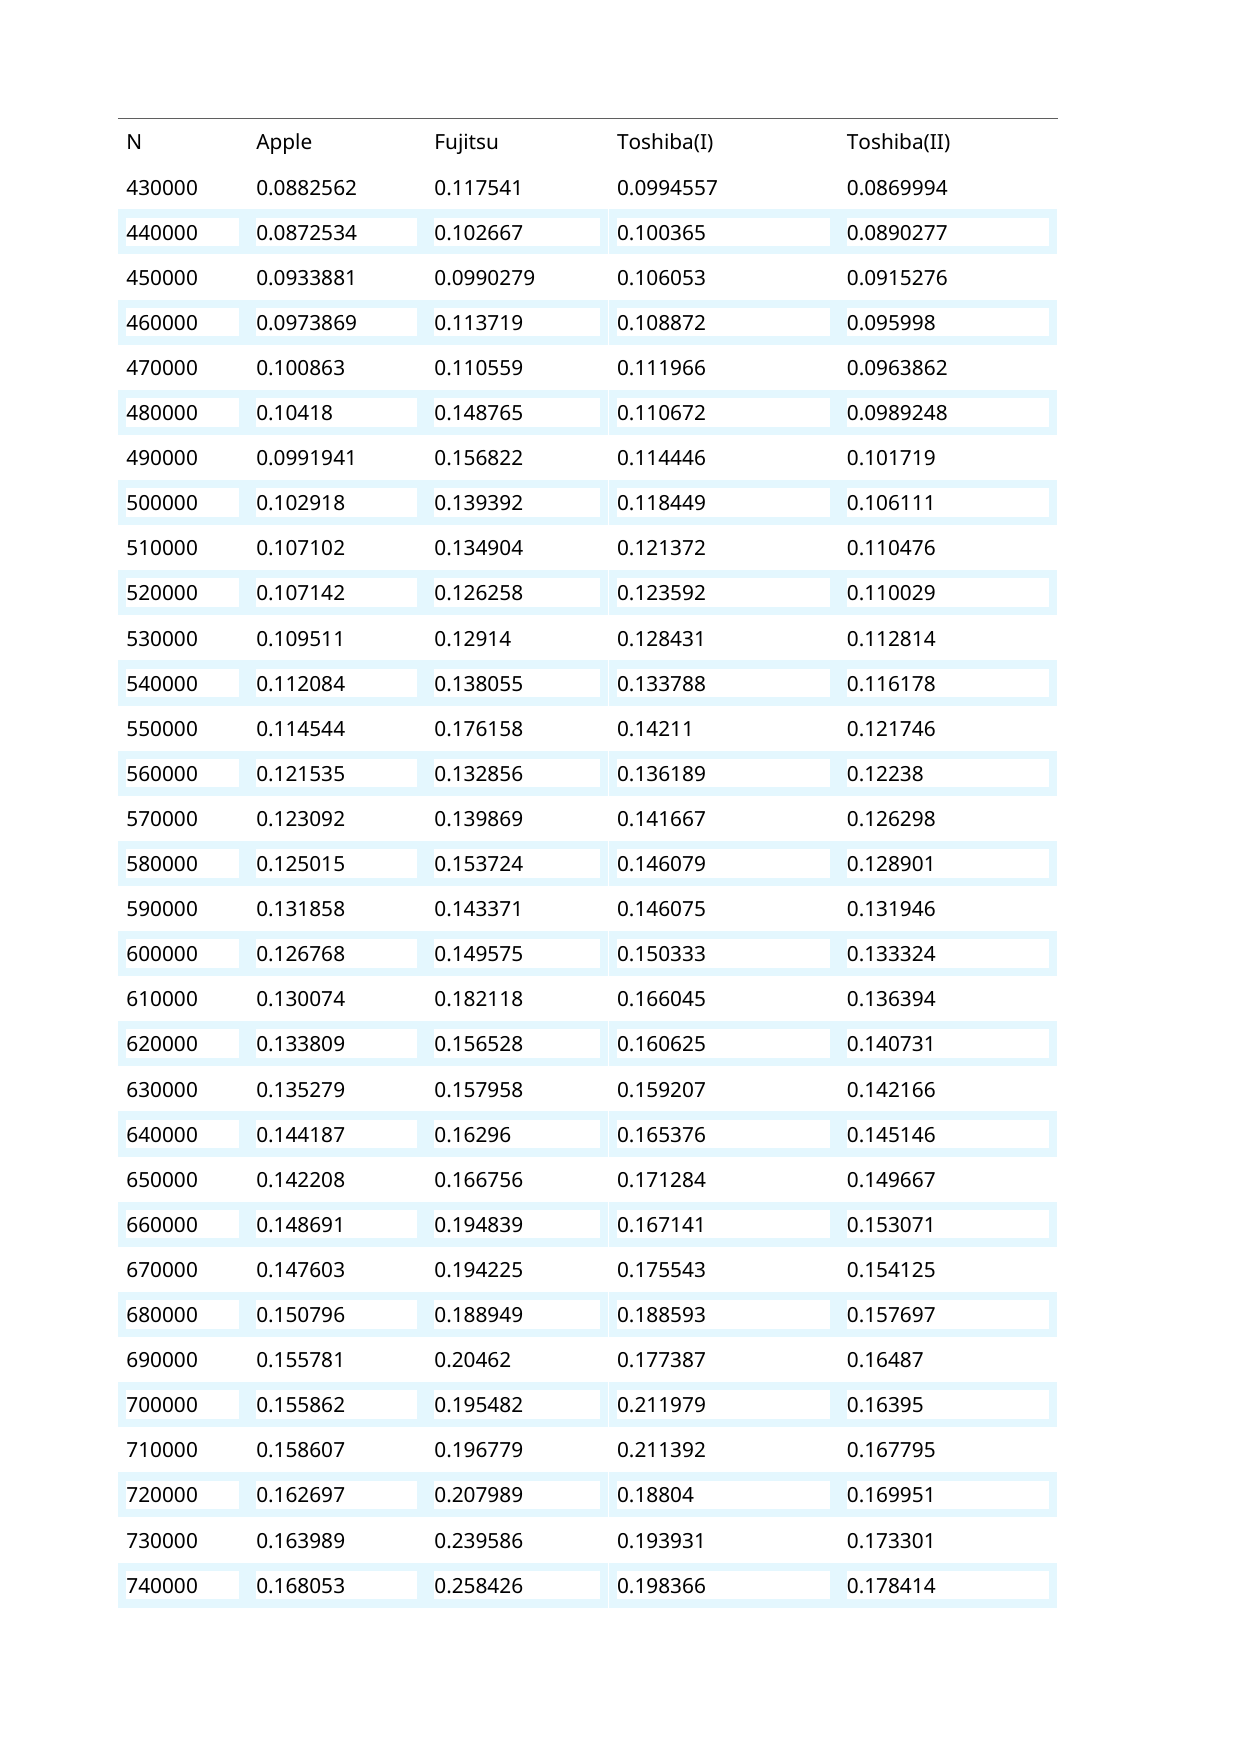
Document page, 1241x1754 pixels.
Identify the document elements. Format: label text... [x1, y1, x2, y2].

table_cell 0.14211 [609, 706, 838, 751]
table_cell 0.145146 [838, 1111, 1057, 1157]
table_cell 0.138055 [426, 660, 608, 706]
table_cell 0.149575 [426, 931, 608, 976]
table_cell 700000 [118, 1382, 248, 1427]
table_cell 0.134904 [426, 525, 608, 570]
table_cell 0.0973869 [248, 300, 426, 345]
table_cell 0.171284 [609, 1157, 838, 1202]
table_cell 0.121535 [248, 751, 426, 796]
table_cell 0.211392 [609, 1427, 838, 1472]
table_cell 620000 [118, 1021, 248, 1066]
table_cell 0.16296 [426, 1111, 608, 1157]
table_cell 450000 [118, 255, 248, 299]
table_cell 0.211979 [609, 1382, 838, 1427]
table_cell 0.131858 [248, 886, 426, 931]
table_cell 0.16487 [838, 1337, 1057, 1382]
table_cell 0.128431 [609, 615, 838, 660]
table_cell 0.114446 [609, 435, 838, 480]
table_cell 0.156528 [426, 1021, 608, 1066]
table_cell 0.177387 [609, 1337, 838, 1382]
table_cell 0.149667 [838, 1157, 1057, 1202]
table_cell 0.121746 [838, 706, 1057, 751]
table_cell 0.123592 [609, 570, 838, 615]
table_cell 0.117541 [426, 164, 608, 209]
table_cell 0.182118 [426, 976, 608, 1021]
table_header Fujitsu [426, 119, 608, 164]
table_cell 0.114544 [248, 706, 426, 751]
table_cell 0.136189 [609, 751, 838, 796]
table_cell 530000 [118, 615, 248, 660]
table_cell 0.130074 [248, 976, 426, 1021]
table_cell 0.207989 [426, 1472, 608, 1517]
table_cell 0.112084 [248, 660, 426, 706]
table_cell 0.150333 [609, 931, 838, 976]
table_cell 490000 [118, 435, 248, 480]
table_cell 0.100365 [609, 209, 838, 254]
table_cell 0.144187 [248, 1111, 426, 1157]
table_cell 0.147603 [248, 1247, 426, 1292]
table_header Toshiba(I) [609, 119, 838, 164]
table_cell 0.110476 [838, 525, 1057, 570]
table_cell 0.0933881 [248, 255, 426, 299]
table_cell 0.0872534 [248, 209, 426, 254]
table_cell 0.139869 [426, 796, 608, 841]
table_cell 0.128901 [838, 841, 1057, 886]
table_header Apple [248, 119, 426, 164]
table_cell 560000 [118, 751, 248, 796]
table_cell 730000 [118, 1518, 248, 1562]
table_cell 0.155781 [248, 1337, 426, 1382]
table_cell 0.194225 [426, 1247, 608, 1292]
table_cell 0.18804 [609, 1472, 838, 1517]
table_cell 0.113719 [426, 300, 608, 345]
table_cell 0.116178 [838, 660, 1057, 706]
table_cell 0.110029 [838, 570, 1057, 615]
table_cell 0.0915276 [838, 255, 1057, 299]
table_cell 0.142166 [838, 1066, 1057, 1111]
table_cell 0.126298 [838, 796, 1057, 841]
table_cell 500000 [118, 480, 248, 525]
table_cell 0.157697 [838, 1292, 1057, 1337]
table_cell 0.167141 [609, 1202, 838, 1247]
table_cell 0.121372 [609, 525, 838, 570]
table_cell 0.101719 [838, 435, 1057, 480]
table_cell 0.133809 [248, 1021, 426, 1066]
table_cell 0.188949 [426, 1292, 608, 1337]
table_cell 0.0989248 [838, 390, 1057, 435]
table_cell 650000 [118, 1157, 248, 1202]
table_cell 0.194839 [426, 1202, 608, 1247]
table_cell 680000 [118, 1292, 248, 1337]
table_cell 0.167795 [838, 1427, 1057, 1472]
table_cell 710000 [118, 1427, 248, 1472]
table_cell 0.162697 [248, 1472, 426, 1517]
table_cell 0.0869994 [838, 164, 1057, 209]
table_cell 0.102918 [248, 480, 426, 525]
table_cell 0.142208 [248, 1157, 426, 1202]
table_cell 0.16395 [838, 1382, 1057, 1427]
table_cell 0.10418 [248, 390, 426, 435]
table_cell 0.155862 [248, 1382, 426, 1427]
table_cell 630000 [118, 1066, 248, 1111]
table_cell 0.133324 [838, 931, 1057, 976]
table_cell 0.110559 [426, 345, 608, 390]
table_cell 0.169951 [838, 1472, 1057, 1517]
table_cell 520000 [118, 570, 248, 615]
table_cell 0.107142 [248, 570, 426, 615]
table_cell 0.148691 [248, 1202, 426, 1247]
table_cell 600000 [118, 931, 248, 976]
table_cell 640000 [118, 1111, 248, 1157]
table_cell 0.100863 [248, 345, 426, 390]
table_cell 0.109511 [248, 615, 426, 660]
table_cell 0.141667 [609, 796, 838, 841]
table_cell 0.139392 [426, 480, 608, 525]
table_cell 460000 [118, 300, 248, 345]
table_header Toshiba(II) [838, 119, 1057, 164]
table_cell 690000 [118, 1337, 248, 1382]
table_cell 0.258426 [426, 1563, 608, 1608]
table_header N [118, 119, 248, 164]
table_cell 0.107102 [248, 525, 426, 570]
table_cell 0.153724 [426, 841, 608, 886]
table_cell 0.106053 [609, 255, 838, 299]
table_cell 0.146079 [609, 841, 838, 886]
table_cell 0.166045 [609, 976, 838, 1021]
table_cell 0.166756 [426, 1157, 608, 1202]
table_cell 0.195482 [426, 1382, 608, 1427]
table_cell 0.150796 [248, 1292, 426, 1337]
table_cell 0.12914 [426, 615, 608, 660]
table_cell 0.0994557 [609, 164, 838, 209]
table_cell 0.196779 [426, 1427, 608, 1472]
table_cell 0.126768 [248, 931, 426, 976]
table_cell 0.158607 [248, 1427, 426, 1472]
table_cell 0.12238 [838, 751, 1057, 796]
table_cell 0.0963862 [838, 345, 1057, 390]
table_cell 430000 [118, 164, 248, 209]
table_cell 0.102667 [426, 209, 608, 254]
table_cell 0.176158 [426, 706, 608, 751]
table_cell 0.108872 [609, 300, 838, 345]
table_cell 0.163989 [248, 1518, 426, 1562]
table_cell 660000 [118, 1202, 248, 1247]
table_cell 0.154125 [838, 1247, 1057, 1292]
table_cell 0.239586 [426, 1518, 608, 1562]
table_cell 0.175543 [609, 1247, 838, 1292]
table_cell 440000 [118, 209, 248, 254]
table_cell 0.188593 [609, 1292, 838, 1337]
table_cell 510000 [118, 525, 248, 570]
table_cell 540000 [118, 660, 248, 706]
table_cell 0.135279 [248, 1066, 426, 1111]
table_cell 550000 [118, 706, 248, 751]
table_cell 0.125015 [248, 841, 426, 886]
table_cell 0.106111 [838, 480, 1057, 525]
table_cell 0.118449 [609, 480, 838, 525]
table_cell 610000 [118, 976, 248, 1021]
table_cell 0.0990279 [426, 255, 608, 299]
table_cell 0.136394 [838, 976, 1057, 1021]
table_cell 0.159207 [609, 1066, 838, 1111]
table_cell 0.198366 [609, 1563, 838, 1608]
table_cell 0.148765 [426, 390, 608, 435]
table_cell 0.140731 [838, 1021, 1057, 1066]
table_cell 0.126258 [426, 570, 608, 615]
table_cell 0.132856 [426, 751, 608, 796]
table_cell 0.0882562 [248, 164, 426, 209]
table_cell 0.131946 [838, 886, 1057, 931]
table_cell 0.0890277 [838, 209, 1057, 254]
table_cell 0.123092 [248, 796, 426, 841]
table_cell 0.095998 [838, 300, 1057, 345]
table_cell 470000 [118, 345, 248, 390]
table_cell 0.111966 [609, 345, 838, 390]
table_cell 0.143371 [426, 886, 608, 931]
table_cell 0.156822 [426, 435, 608, 480]
table_cell 670000 [118, 1247, 248, 1292]
table_cell 480000 [118, 390, 248, 435]
table_cell 580000 [118, 841, 248, 886]
table_cell 0.168053 [248, 1563, 426, 1608]
table_cell 0.110672 [609, 390, 838, 435]
table_cell 720000 [118, 1472, 248, 1517]
table_cell 0.133788 [609, 660, 838, 706]
table_cell 0.178414 [838, 1563, 1057, 1608]
table_cell 0.165376 [609, 1111, 838, 1157]
table_cell 740000 [118, 1563, 248, 1608]
table_cell 0.112814 [838, 615, 1057, 660]
table_cell 570000 [118, 796, 248, 841]
table_cell 0.193931 [609, 1518, 838, 1562]
table_cell 590000 [118, 886, 248, 931]
table_cell 0.146075 [609, 886, 838, 931]
table_cell 0.20462 [426, 1337, 608, 1382]
table_cell 0.157958 [426, 1066, 608, 1111]
table_cell 0.160625 [609, 1021, 838, 1066]
table_cell 0.153071 [838, 1202, 1057, 1247]
table_cell 0.0991941 [248, 435, 426, 480]
table_cell 0.173301 [838, 1518, 1057, 1562]
